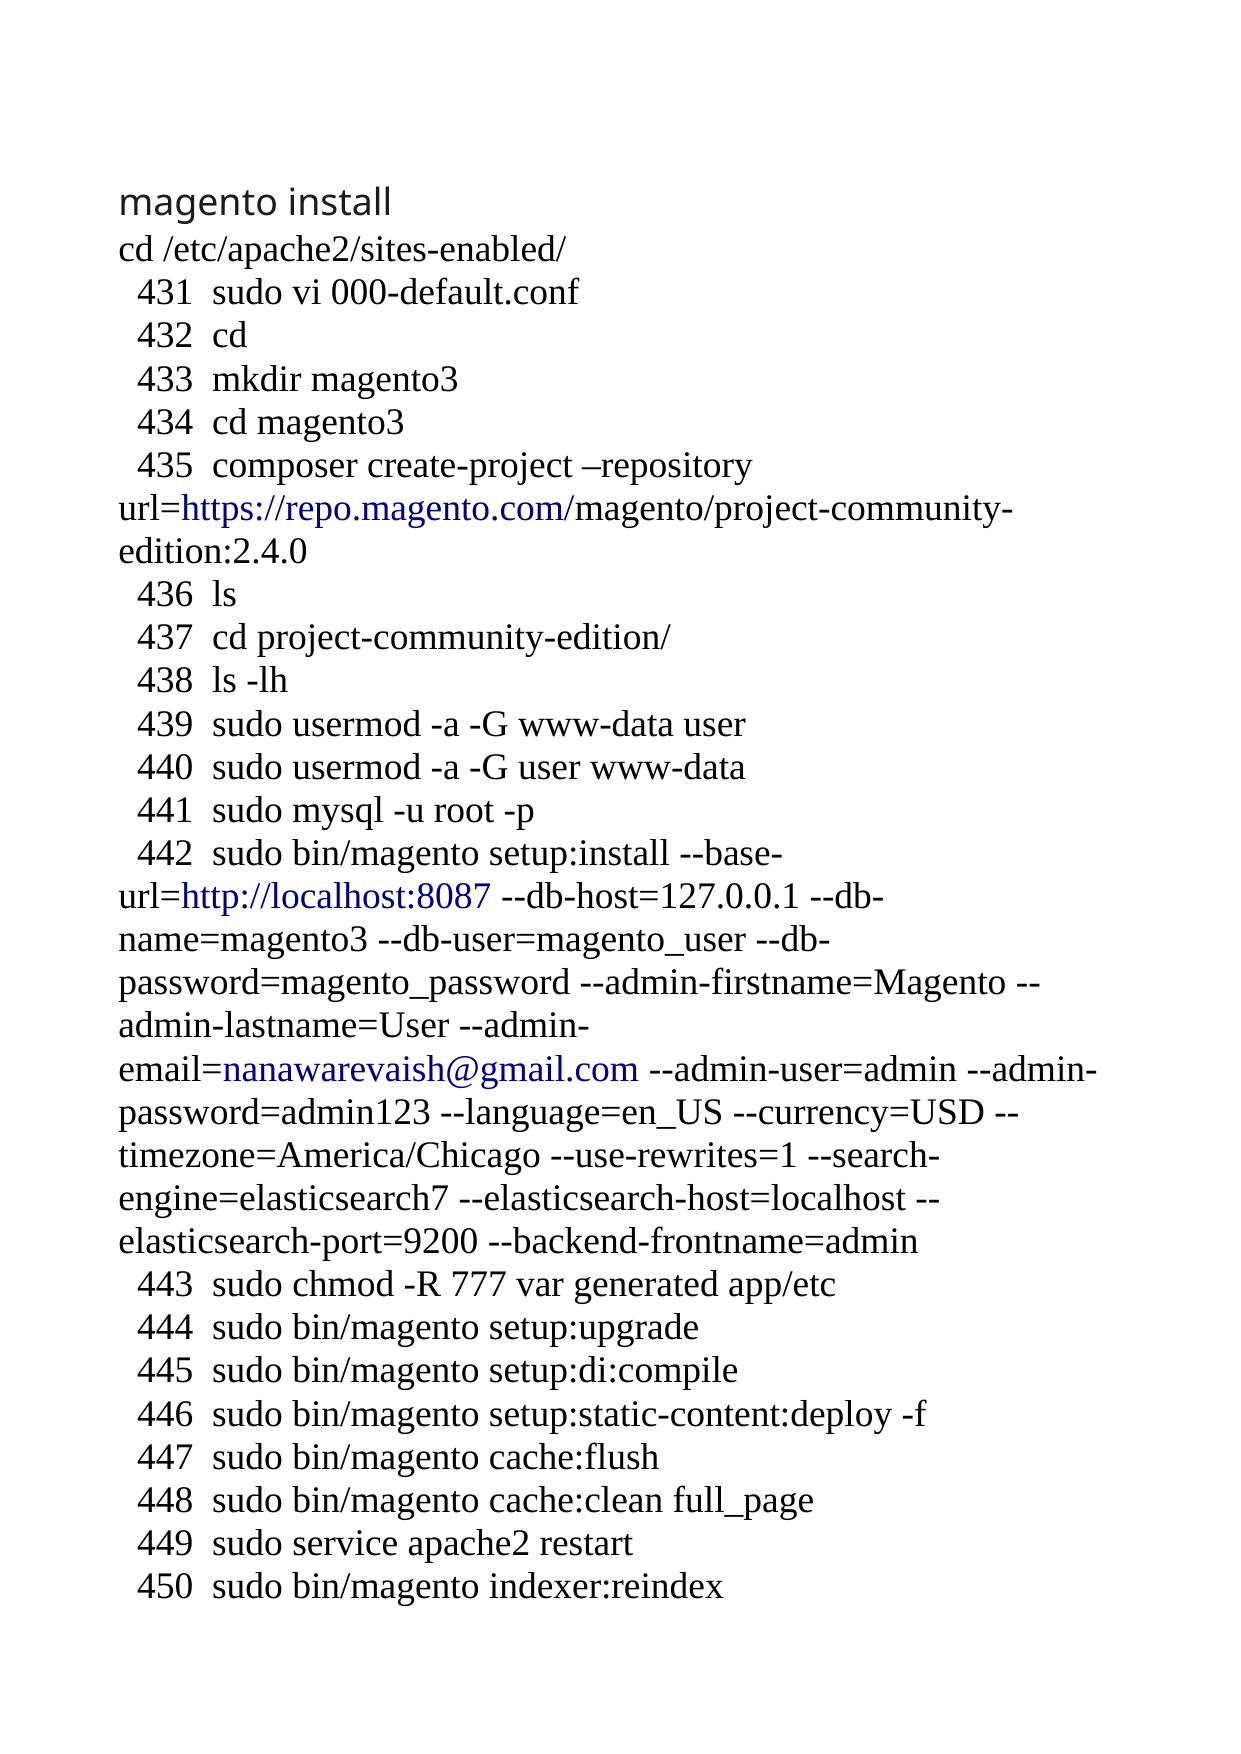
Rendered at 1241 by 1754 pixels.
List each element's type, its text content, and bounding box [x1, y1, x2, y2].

text cd /etc/apache2/sites-enabled/ 431 sudo vi 000-default.conf 432 cd 433 mkdir magento3 434 cd magento3 435 composer create-project –repository url=https://repo.magento.com/magento/project-community-edition:2.4.0 436 ls 437 cd project-community-edition/ 438 ls -lh 439 sudo usermod -a -G www-data user 440 sudo usermod -a -G user www-data 441 sudo mysql -u root -p 442 sudo bin/magento setup:install --base-url=http://localhost:8087 --db-host=127.0.0.1 --db-name=magento3 --db-user=magento_user --db-password=magento_password --admin-firstname=Magento --admin-lastname=User --admin-email=nanawarevaish@gmail.com --admin-user=admin --admin-password=admin123 --language=en_US --currency=USD --timezone=America/Chicago --use-rewrites=1 --search-engine=elasticsearch7 --elasticsearch-host=localhost --elasticsearch-port=9200 --backend-frontname=admin 443 sudo chmod -R 777 var generated app/etc 444 sudo bin/magento setup:upgrade 445 sudo bin/magento setup:di:compile 446 sudo bin/magento setup:static-content:deploy -f 447 sudo bin/magento cache:flush 448 sudo bin/magento cache:clean full_page 449 sudo service apache2 restart 450 sudo bin/magento indexer:reindex [118, 227, 1122, 1607]
text magento install [118, 176, 1122, 227]
